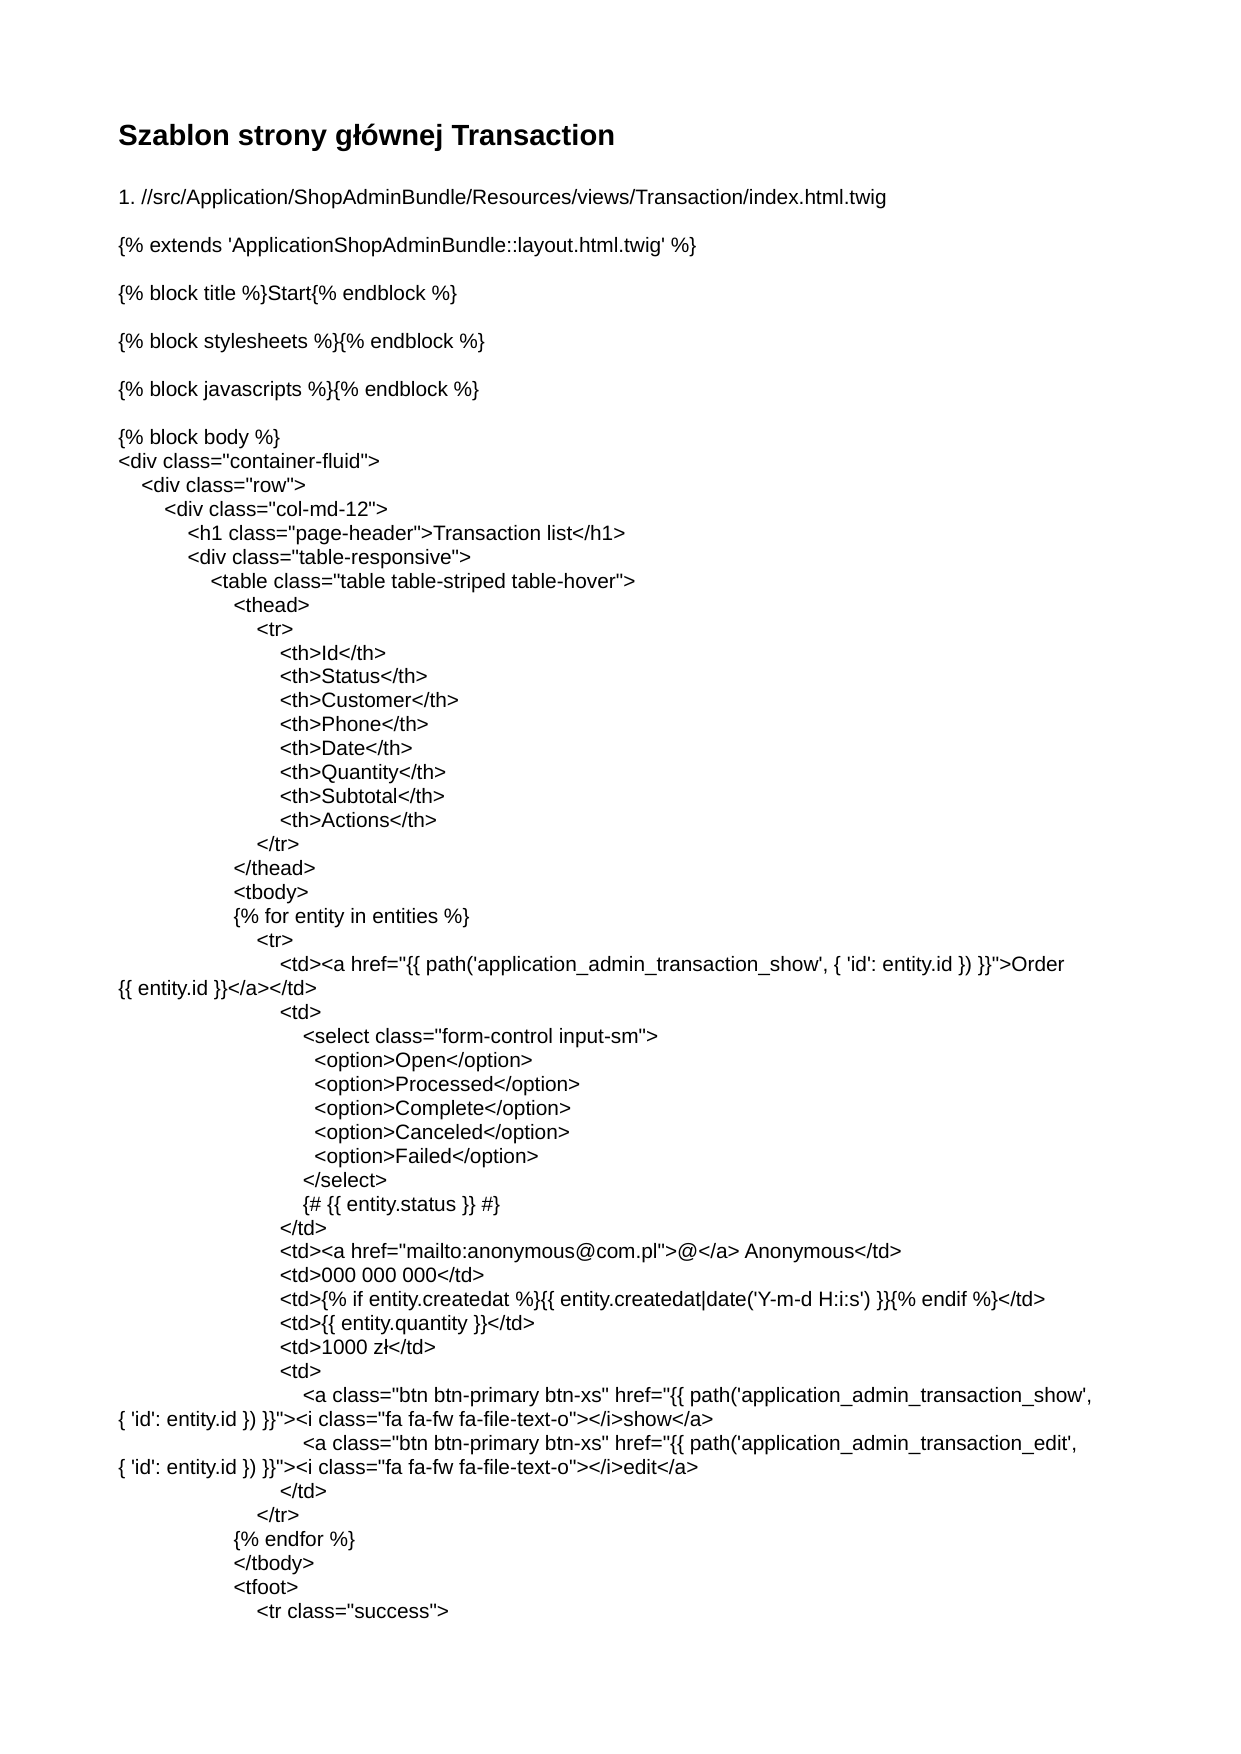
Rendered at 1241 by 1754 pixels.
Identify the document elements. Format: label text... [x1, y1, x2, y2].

text <th>Date</th> [118, 736, 1122, 760]
text <td>{{ entity.quantity }}</td> [118, 1311, 1122, 1335]
text <tr> [118, 928, 1122, 952]
text <th>Subtotal</th> [118, 784, 1122, 808]
text <th>Actions</th> [118, 808, 1122, 832]
text <tfoot> [118, 1575, 1122, 1599]
text {% endfor %} [118, 1527, 1122, 1551]
text {% block stylesheets %}{% endblock %} [118, 329, 1122, 353]
text <option>Open</option> [118, 1048, 1122, 1072]
text <a class="btn btn-primary btn-xs" href="{{ path('application_admin_transaction_show', { 'id': entity.id }) }}"><i class="fa fa-fw fa-file-text-o"></i>show</a> [118, 1383, 1122, 1431]
text <th>Quantity</th> [118, 760, 1122, 784]
text <option>Canceled</option> [118, 1119, 1122, 1143]
text <div class="row"> [118, 473, 1122, 497]
text Szablon strony głównej Transaction [118, 118, 1122, 152]
text <td><a href="{{ path('application_admin_transaction_show', { 'id': entity.id }) }}">Order {{ entity.id }}</a></td> [118, 952, 1122, 1000]
text <td> [118, 1000, 1122, 1024]
text <tr> [118, 616, 1122, 640]
text <td>000 000 000</td> [118, 1263, 1122, 1287]
text <option>Complete</option> [118, 1096, 1122, 1119]
text <div class="col-md-12"> [118, 497, 1122, 521]
text </td> [118, 1215, 1122, 1239]
text {% block javascripts %}{% endblock %} [118, 377, 1122, 401]
text <a class="btn btn-primary btn-xs" href="{{ path('application_admin_transaction_edit', { 'id': entity.id }) }}"><i class="fa fa-fw fa-file-text-o"></i>edit</a> [118, 1431, 1122, 1479]
text <th>Phone</th> [118, 712, 1122, 736]
text {% extends 'ApplicationShopAdminBundle::layout.html.twig' %} [118, 233, 1122, 257]
text </tr> [118, 832, 1122, 856]
text <thead> [118, 592, 1122, 616]
text {# {{ entity.status }} #} [118, 1191, 1122, 1215]
text <div class="table-responsive"> [118, 544, 1122, 568]
text <tbody> [118, 880, 1122, 904]
text <th>Id</th> [118, 640, 1122, 664]
text {% for entity in entities %} [118, 904, 1122, 928]
text 1. //src/Application/ShopAdminBundle/Resources/views/Transaction/index.html.twig [118, 185, 1122, 209]
text <select class="form-control input-sm"> [118, 1024, 1122, 1048]
text {% block body %} [118, 425, 1122, 449]
text </select> [118, 1167, 1122, 1191]
text <h1 class="page-header">Transaction list</h1> [118, 521, 1122, 544]
text <th>Status</th> [118, 664, 1122, 688]
text </tr> [118, 1503, 1122, 1527]
text <option>Processed</option> [118, 1072, 1122, 1096]
text <td> [118, 1359, 1122, 1383]
text </thead> [118, 856, 1122, 880]
text {% block title %}Start{% endblock %} [118, 281, 1122, 305]
text <div class="container-fluid"> [118, 449, 1122, 473]
text <th>Customer</th> [118, 688, 1122, 712]
text <tr class="success"> [118, 1599, 1122, 1623]
text </tbody> [118, 1551, 1122, 1575]
text <td>1000 zł</td> [118, 1335, 1122, 1359]
text </td> [118, 1479, 1122, 1503]
text <option>Failed</option> [118, 1143, 1122, 1167]
text <td>{% if entity.createdat %}{{ entity.createdat|date('Y-m-d H:i:s') }}{% endif %}</td> [118, 1287, 1122, 1311]
text <table class="table table-striped table-hover"> [118, 568, 1122, 592]
text <td><a href="mailto:anonymous@com.pl">@</a> Anonymous</td> [118, 1239, 1122, 1263]
